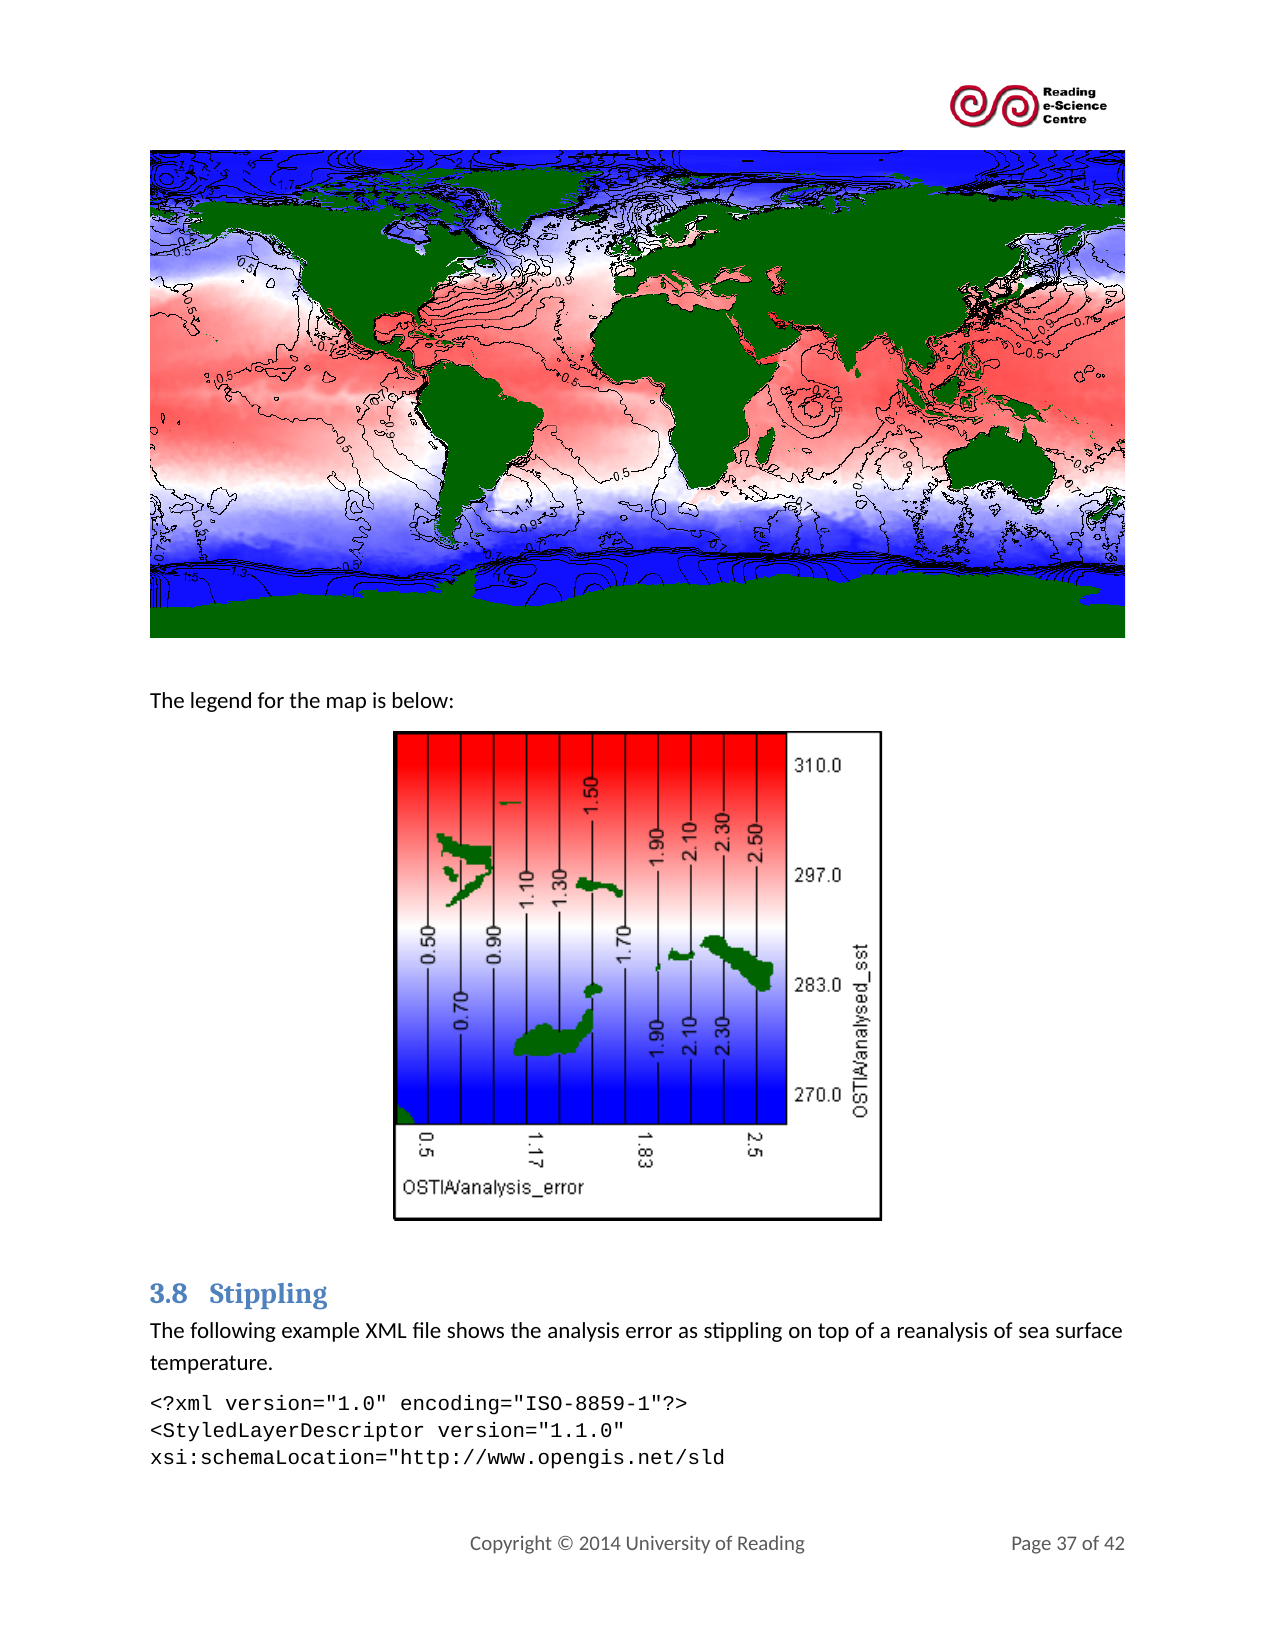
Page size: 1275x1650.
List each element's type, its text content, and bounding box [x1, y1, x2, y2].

subtitle Stippling [150, 1277, 1125, 1311]
text <StyledLayerDescriptor version="1.1.0" xsi:schemaLocation="http://www.opengis.net/sld [150, 1420, 1125, 1471]
text <?xml version="1.0" encoding="ISO-8859-1"?> [150, 1393, 1125, 1416]
picture [393, 731, 883, 1221]
text The legend for the map is below: [150, 686, 1125, 714]
picture [150, 150, 1125, 638]
text The following example XML file shows the analysis error as stippling on top of a reanalysis of sea surface temperature. [150, 1316, 1125, 1376]
picture [949, 81, 1110, 131]
